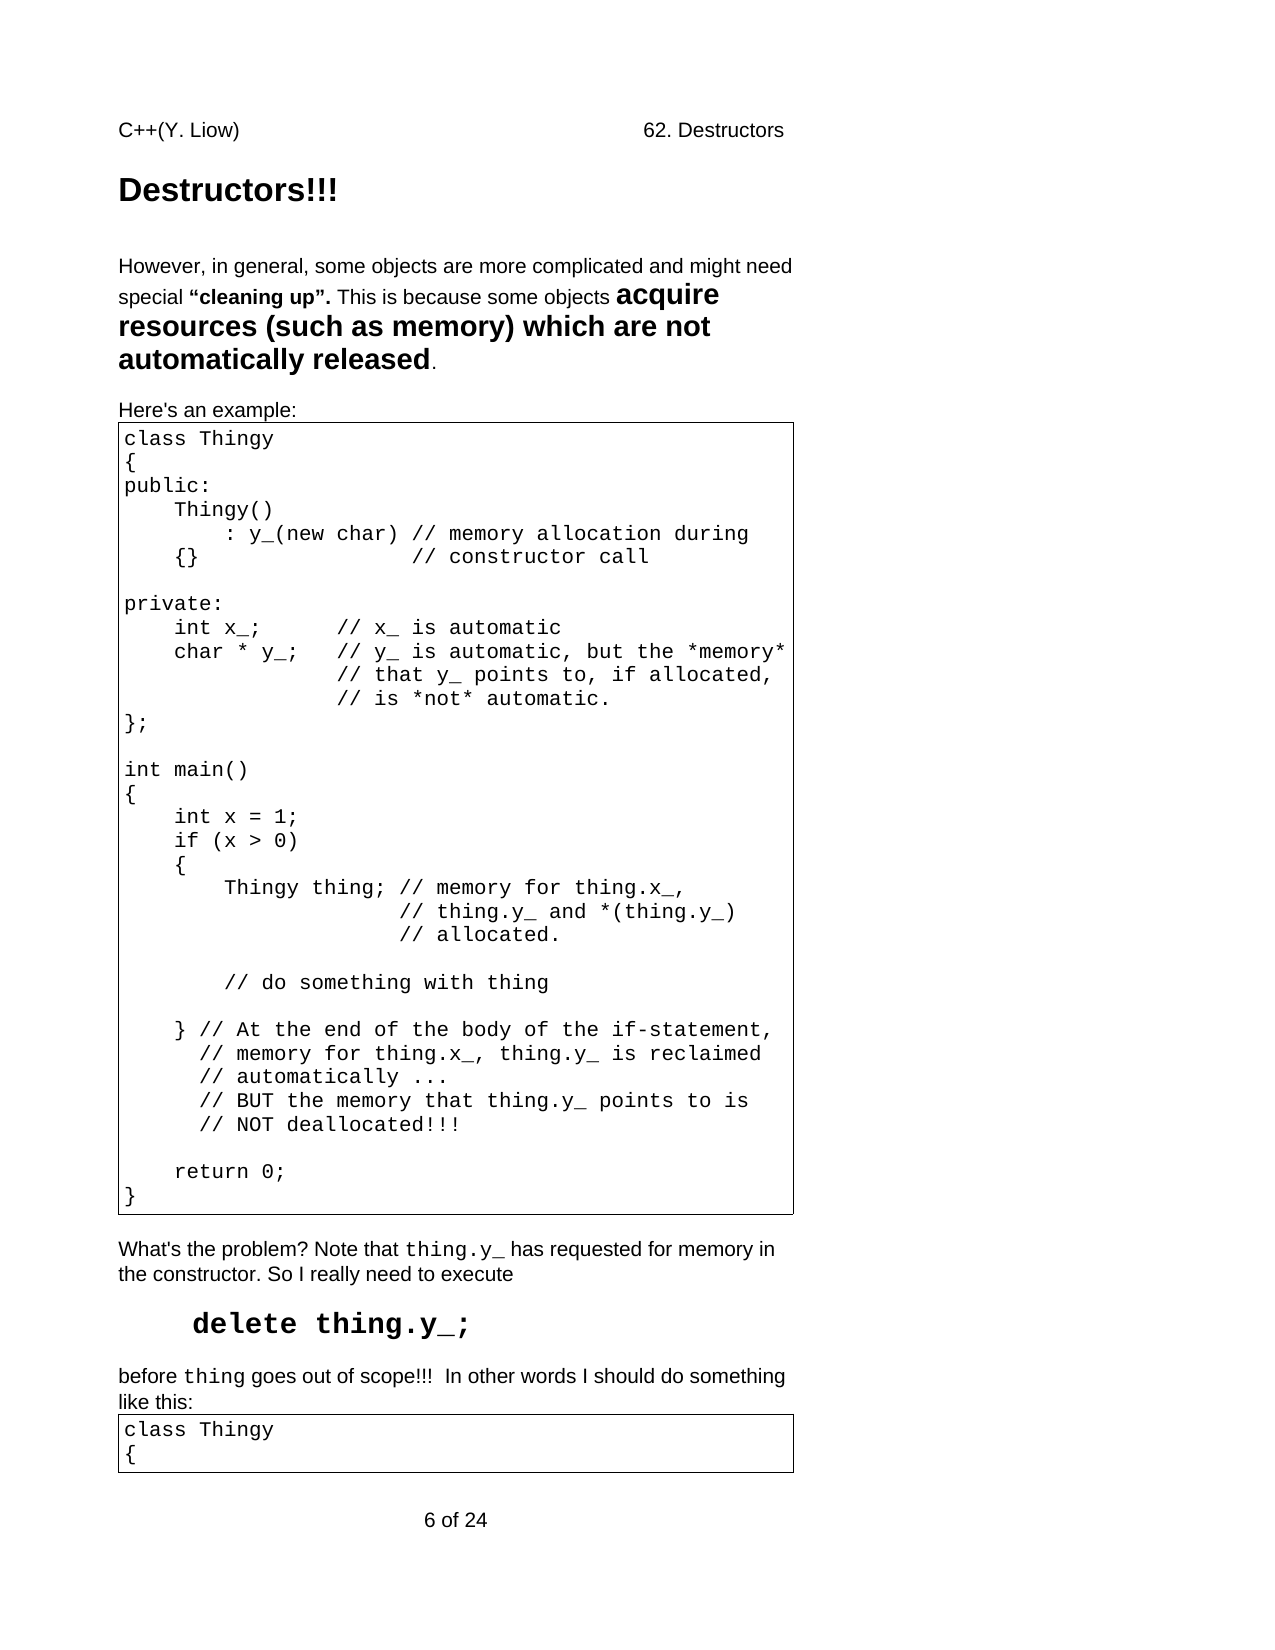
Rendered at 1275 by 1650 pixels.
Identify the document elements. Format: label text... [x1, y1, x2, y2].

table_header class Thingy { public: Thingy() : y_(new char) // memory allocation during {} // constructor call private: int x_; // x_ is automatic char * y_; // y_ is automatic, but the *memory* // that y_ points to, if allocated, // is *not* automatic. }; int main() { int x = 1; if (x > 0) { Thingy thing; // memory for thing.x_, // thing.y_ and *(thing.y_) // allocated. // do something with thing } // At the end of the body of the if-statement, // memory for thing.x_, thing.y_ is reclaimed // automatically ... // BUT the memory that thing.y_ points to is // NOT deallocated!!! return 0; } [119, 423, 793, 1214]
text Here's an example: [118, 399, 793, 422]
table_header class Thingy { [119, 1415, 793, 1472]
text However, in general, some objects are more complicated and might need special “cleaning up”. This is because some objects acquire resources (such as memory) which are not automatically released. [118, 254, 793, 376]
text delete thing.y_; [118, 1309, 793, 1342]
text before thing goes out of scope!!! In other words I should do something like this: [118, 1365, 793, 1413]
text What's the problem? Note that thing.y_ has requested for memory in the constructor. So I really need to execute [118, 1237, 793, 1286]
text Destructors!!! [118, 171, 793, 208]
